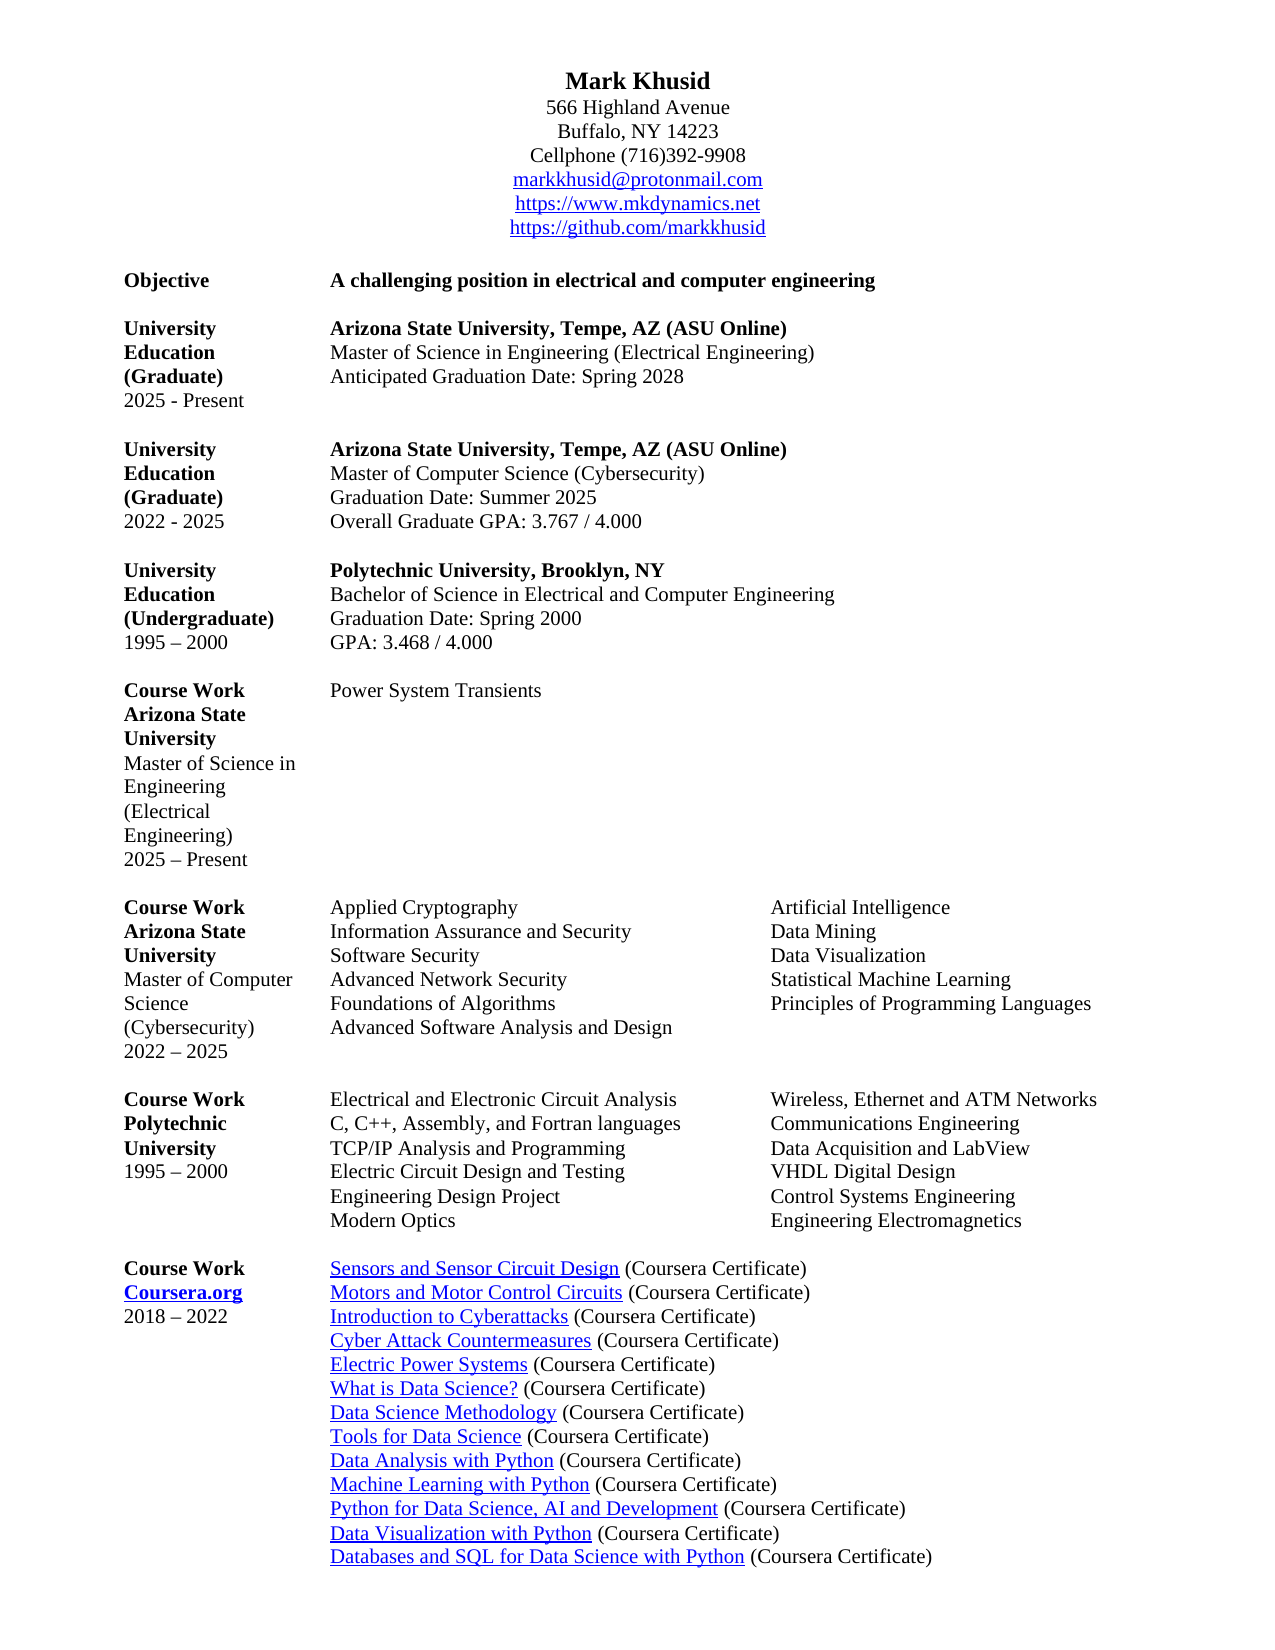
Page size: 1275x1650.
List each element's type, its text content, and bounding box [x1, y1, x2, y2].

table_cell [113, 292, 1163, 316]
table_cell Course Work Polytechnic University 1995 – 2000 [113, 1087, 319, 1232]
table_header Mark Khusid 566 Highland Avenue Buffalo, NY 14223 Cellphone (716)392-9908 markkhusid@protonmail.com https://www.mkdynamics.net https://github.com/markkhusid [113, 66, 1163, 239]
table_cell Wireless, Ethernet and ATM Networks Communications Engineering Data Acquisition and LabView VHDL Digital Design Control Systems Engineering Engineering Electromagnetics [759, 1087, 1163, 1232]
table_cell Course Work Arizona State University Master of Computer Science (Cybersecurity) 2022 – 2025 [113, 895, 319, 1063]
table_cell Electrical and Electronic Circuit Analysis C, C++, Assembly, and Fortran languages TCP/IP Analysis and Programming Electric Circuit Design and Testing Engineering Design Project Modern Optics [319, 1087, 759, 1232]
table_cell Arizona State University, Tempe, AZ (ASU Online) Master of Computer Science (Cybersecurity) Graduation Date: Summer 2025 Overall Graduate GPA: 3.767 / 4.000 [319, 437, 1163, 533]
table_cell Applied Cryptography Information Assurance and Security Software Security Advanced Network Security Foundations of Algorithms Advanced Software Analysis and Design [319, 895, 759, 1063]
table_cell [113, 534, 319, 557]
table_cell Course Work Coursera.org 2018 – 2022 [113, 1256, 319, 1568]
table_cell [759, 871, 1163, 895]
table_cell University Education (Graduate) 2022 - 2025 [113, 437, 319, 533]
table_cell University Education (Graduate) 2025 - Present [113, 316, 319, 413]
table_cell [319, 871, 759, 895]
table_cell [113, 871, 319, 895]
table_cell Course Work Arizona State University Master of Science in Engineering (Electrical Engineering) 2025 – Present [113, 678, 319, 871]
table_cell [759, 1063, 1163, 1087]
table_cell [759, 678, 1163, 871]
table_cell [113, 413, 319, 437]
table_cell [319, 1063, 759, 1087]
table_cell Power System Transients [319, 678, 759, 871]
table_cell [113, 1063, 319, 1087]
table_cell A challenging position in electrical and computer engineering [319, 268, 1163, 292]
table_cell [319, 413, 1163, 437]
table_cell Objective [113, 268, 319, 292]
table_cell [113, 239, 1163, 268]
table_cell [113, 1232, 319, 1256]
table_cell Arizona State University, Tempe, AZ (ASU Online) Master of Science in Engineering (Electrical Engineering) Anticipated Graduation Date: Spring 2028 [319, 316, 1163, 413]
table_cell [319, 534, 1163, 557]
table_cell [113, 654, 1163, 678]
table_cell Sensors and Sensor Circuit Design (Coursera Certificate) Motors and Motor Control Circuits (Coursera Certificate) Introduction to Cyberattacks (Coursera Certificate) Cyber Attack Countermeasures (Coursera Certificate) Electric Power Systems (Coursera Certificate) What is Data Science? (Coursera Certificate) Data Science Methodology (Coursera Certificate) Tools for Data Science (Coursera Certificate) Data Analysis with Python (Coursera Certificate) Machine Learning with Python (Coursera Certificate) Python for Data Science, AI and Development (Coursera Certificate) Data Visualization with Python (Coursera Certificate) Databases and SQL for Data Science with Python (Coursera Certificate) [319, 1256, 1163, 1568]
table_cell University Education (Undergraduate) 1995 – 2000 [113, 558, 319, 654]
table_cell [319, 1232, 1163, 1256]
table_cell Artificial Intelligence Data Mining Data Visualization Statistical Machine Learning Principles of Programming Languages [759, 895, 1163, 1063]
table_cell Polytechnic University, Brooklyn, NY Bachelor of Science in Electrical and Computer Engineering Graduation Date: Spring 2000 GPA: 3.468 / 4.000 [319, 558, 1163, 654]
